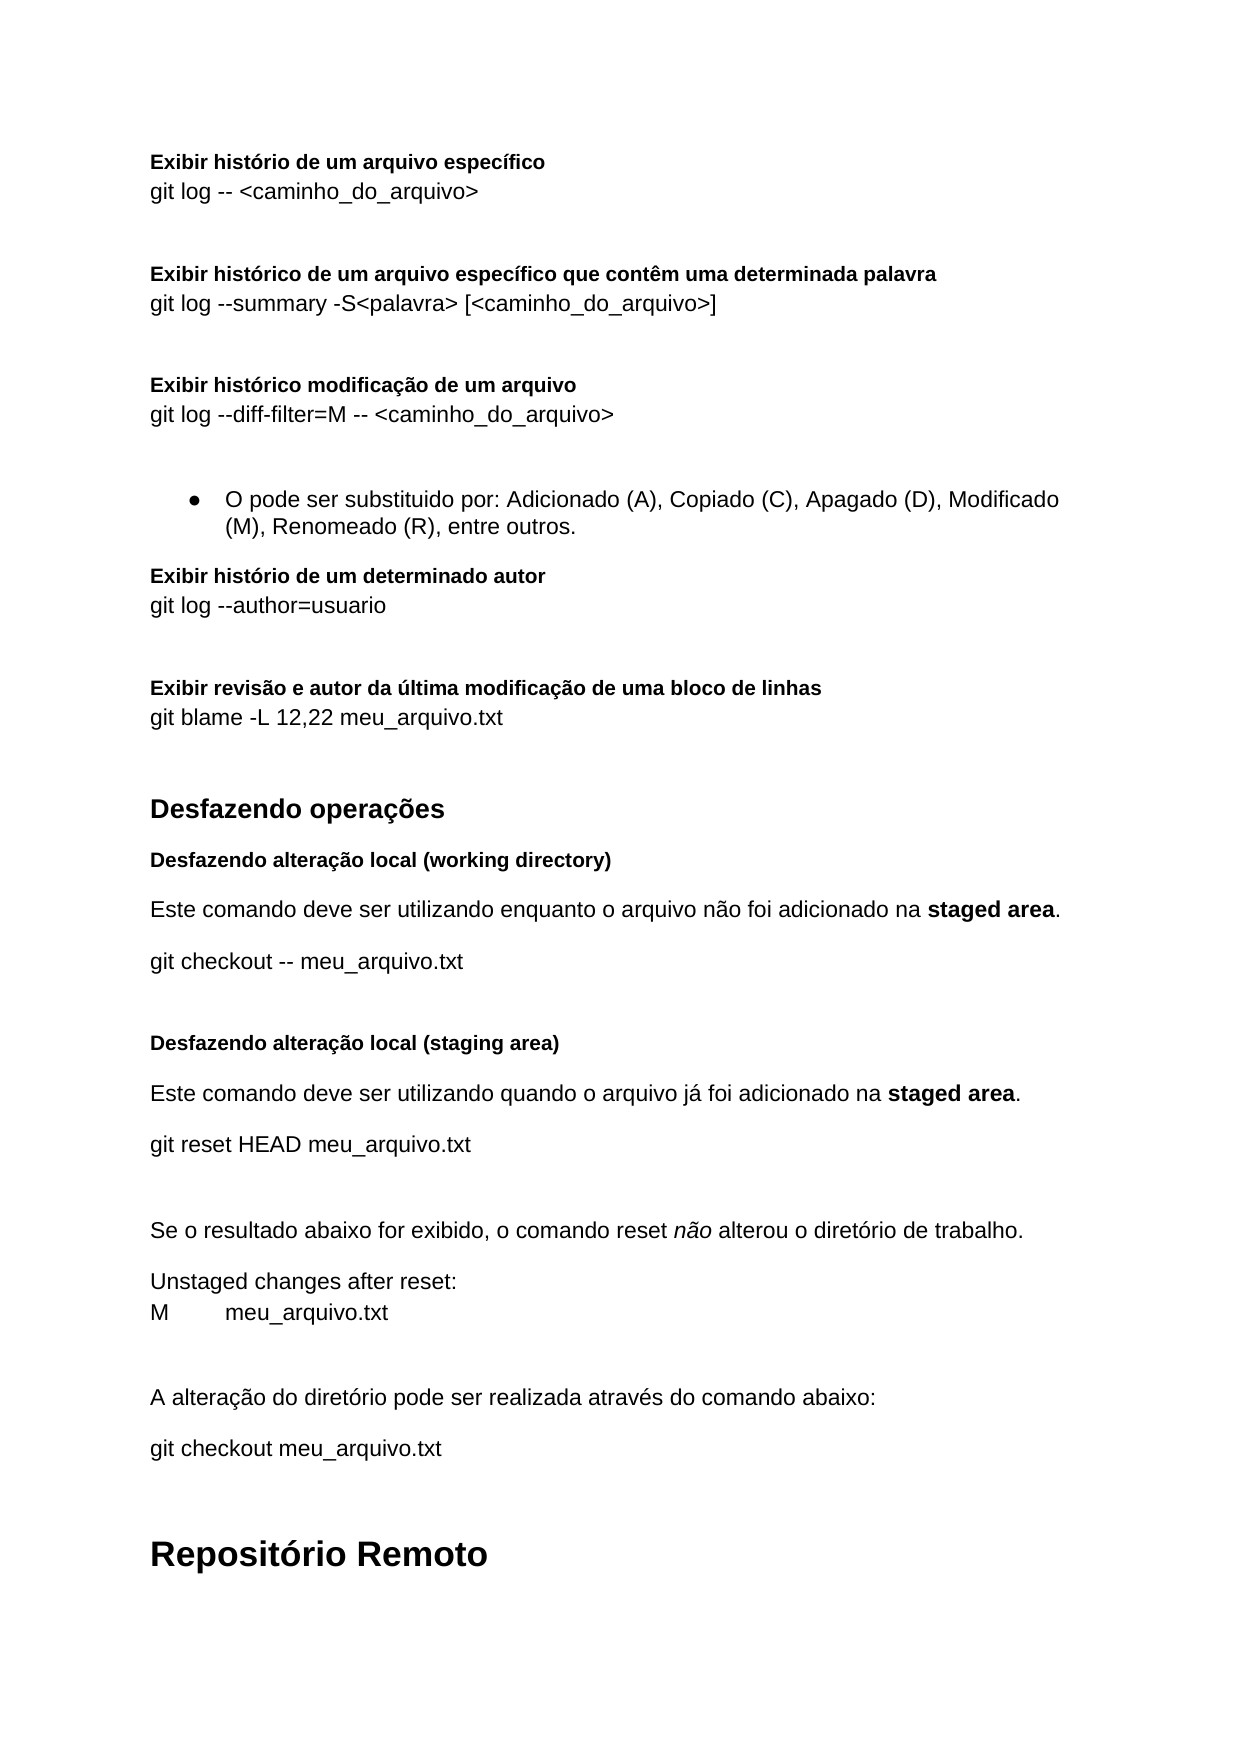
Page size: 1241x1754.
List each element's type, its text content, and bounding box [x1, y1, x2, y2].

text Este comando deve ser utilizando enquanto o arquivo não foi adicionado na staged area. [150, 896, 1090, 923]
subtitle Exibir histórico modificação de um arquivo [150, 373, 1090, 397]
subtitle Exibir histório de um arquivo específico [150, 150, 1090, 174]
subtitle Desfazendo alteração local (working directory) [150, 847, 1090, 871]
text git log --diff-filter=M -- <caminho_do_arquivo> [150, 401, 1090, 427]
text git reset HEAD meu_arquivo.txt [150, 1131, 1090, 1158]
text git checkout -- meu_arquivo.txt [150, 948, 1090, 974]
text M meu_arquivo.txt [150, 1298, 1090, 1325]
subtitle Desfazendo operações [150, 793, 1090, 824]
subtitle Desfazendo alteração local (staging area) [150, 1031, 1090, 1055]
subtitle Exibir histórico de um arquivo específico que contêm uma determinada palavra [150, 261, 1090, 285]
text Se o resultado abaixo for exibido, o comando reset não alterou o diretório de trabalho. [150, 1217, 1090, 1243]
text git blame -L 12,22 meu_arquivo.txt [150, 704, 1090, 730]
text Este comando deve ser utilizando quando o arquivo já foi adicionado na staged area. [150, 1080, 1090, 1106]
text Unstaged changes after reset: [150, 1268, 1090, 1294]
text git log --summary -S<palavra> [<caminho_do_arquivo>] [150, 289, 1090, 316]
subtitle Exibir revisão e autor da última modificação de uma bloco de linhas [150, 676, 1090, 699]
text git checkout meu_arquivo.txt [150, 1435, 1090, 1462]
text git log -- <caminho_do_arquivo> [150, 178, 1090, 204]
subtitle Repositório Remoto [150, 1533, 1090, 1574]
list O pode ser substituido por: Adicionado (A), Copiado (C), Apagado (D), Modificado (M), Renomeado (R), entre outros. [187, 486, 1090, 539]
subtitle Exibir histório de um determinado autor [150, 564, 1090, 588]
text A alteração do diretório pode ser realizada através do comando abaixo: [150, 1384, 1090, 1410]
text git log --author=usuario [150, 592, 1090, 619]
